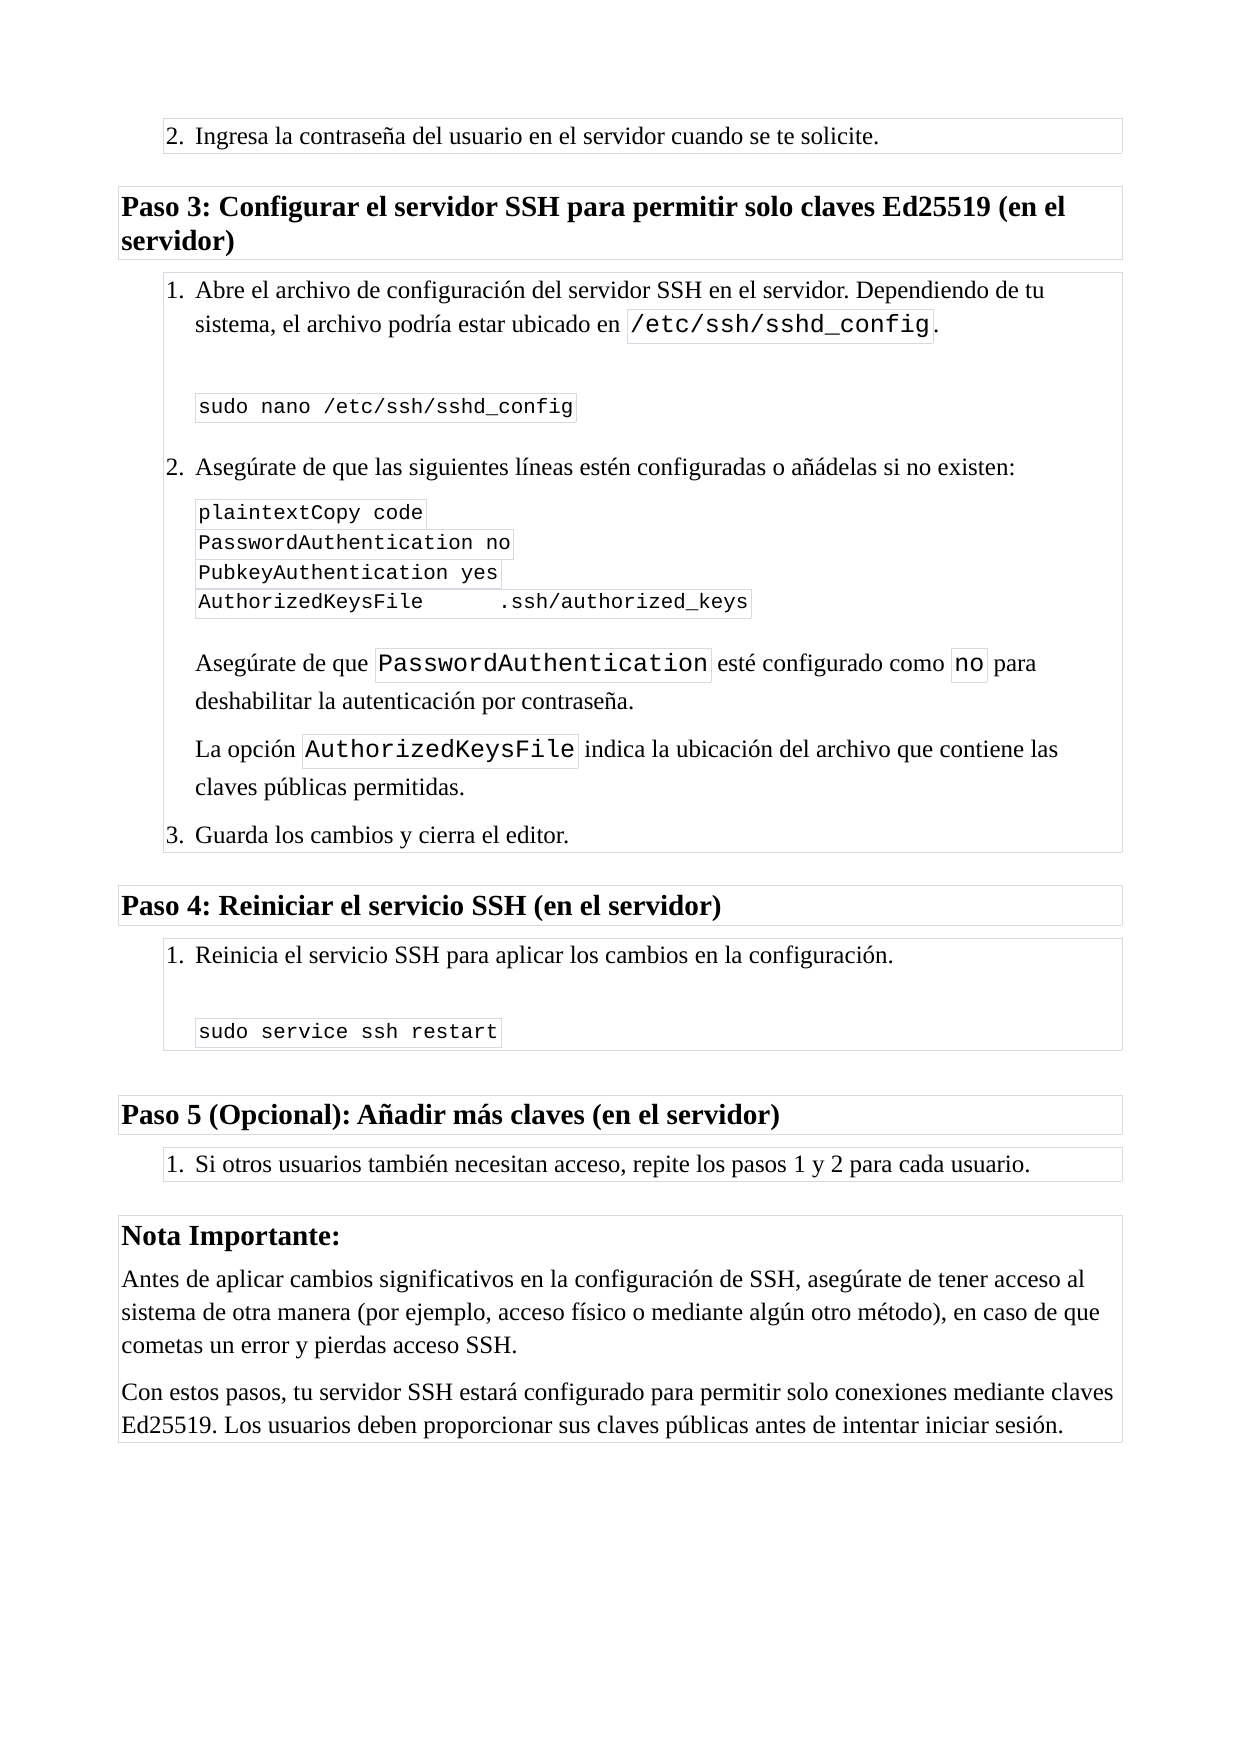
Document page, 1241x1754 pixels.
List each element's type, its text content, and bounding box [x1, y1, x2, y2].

subtitle Paso 5 (Opcional): Añadir más claves (en el servidor) [119, 1096, 1122, 1134]
list Abre el archivo de configuración del servidor SSH en el servidor. Dependiendo de tu sistema, el archivo podría estar ubicado en /etc/ssh/sshd_config. [164, 273, 1122, 343]
list sudo nano /etc/ssh/sshd_config [164, 389, 1122, 422]
list [164, 556, 195, 585]
subtitle Nota Importante: [119, 1216, 1122, 1251]
subtitle Paso 3: Configurar el servidor SSH para permitir solo claves Ed25519 (en el servidor) [119, 187, 1122, 259]
list PasswordAuthentication no [196, 530, 513, 556]
list [502, 556, 1122, 585]
list sudo service ssh restart [164, 1015, 1122, 1050]
list AuthorizedKeysFile .ssh/authorized_keys [502, 585, 1122, 618]
list Reinicia el servicio SSH para aplicar los cambios en la configuración. [164, 939, 1122, 969]
list La opción AuthorizedKeysFile indica la ubicación del archivo que contiene las claves públicas permitidas. [164, 731, 1122, 801]
text Antes de aplicar cambios significativos en la configuración de SSH, asegúrate de tener acceso al sistema de otra manera (por ejemplo, acceso físico o mediante algún otro método), en caso de que cometas un error y pierdas acceso SSH. [119, 1261, 1122, 1359]
list PasswordAuthentication no [164, 526, 195, 556]
list PasswordAuthentication no [427, 526, 1122, 556]
subtitle Paso 4: Reiniciar el servicio SSH (en el servidor) [119, 886, 1122, 925]
list Guarda los cambios y cierra el editor. [164, 817, 1122, 852]
list Asegúrate de que las siguientes líneas estén configuradas o añádelas si no existen: [164, 449, 1122, 481]
list plaintextCopy code [164, 496, 1122, 526]
text Con estos pasos, tu servidor SSH estará configurado para permitir solo conexiones mediante claves Ed25519. Los usuarios deben proporcionar sus claves públicas antes de intentar iniciar sesión. [119, 1374, 1122, 1442]
list AuthorizedKeysFile .ssh/authorized_keys [196, 590, 751, 618]
list Si otros usuarios también necesitan acceso, repite los pasos 1 y 2 para cada usuario. [164, 1148, 1122, 1181]
list Asegúrate de que PasswordAuthentication esté configurado como no para deshabilitar la autenticación por contraseña. [164, 644, 1122, 715]
list Ingresa la contraseña del usuario en el servidor cuando se te solicite. [164, 119, 1122, 153]
list PubkeyAuthentication yes [196, 560, 501, 585]
list AuthorizedKeysFile .ssh/authorized_keys [164, 585, 195, 618]
